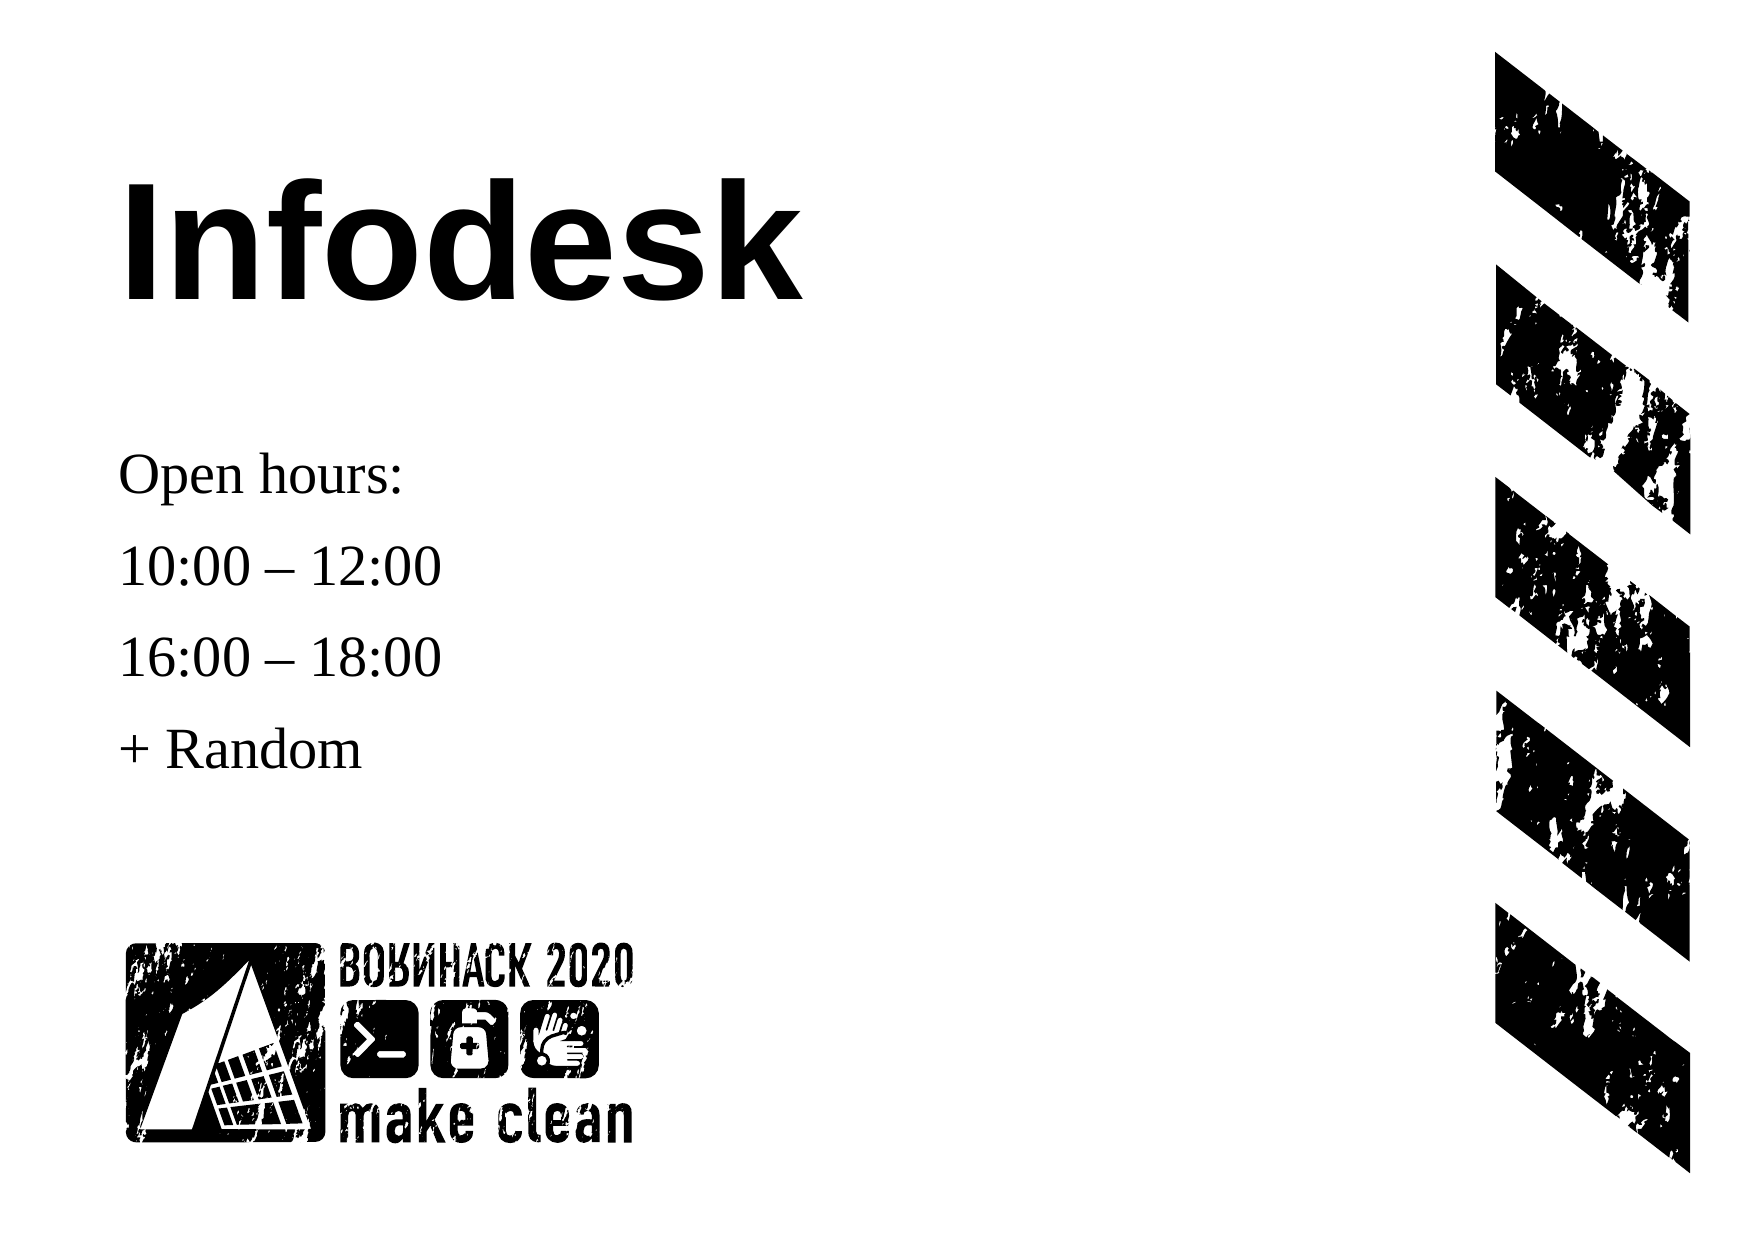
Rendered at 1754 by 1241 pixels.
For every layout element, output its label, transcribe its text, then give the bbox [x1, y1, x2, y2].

title Infodesk [118, 143, 1316, 335]
text + Random [118, 714, 1316, 781]
text 10:00 – 12:00 [118, 531, 1316, 598]
text 16:00 – 18:00 [118, 622, 1316, 689]
text Open hours: [118, 439, 1316, 506]
